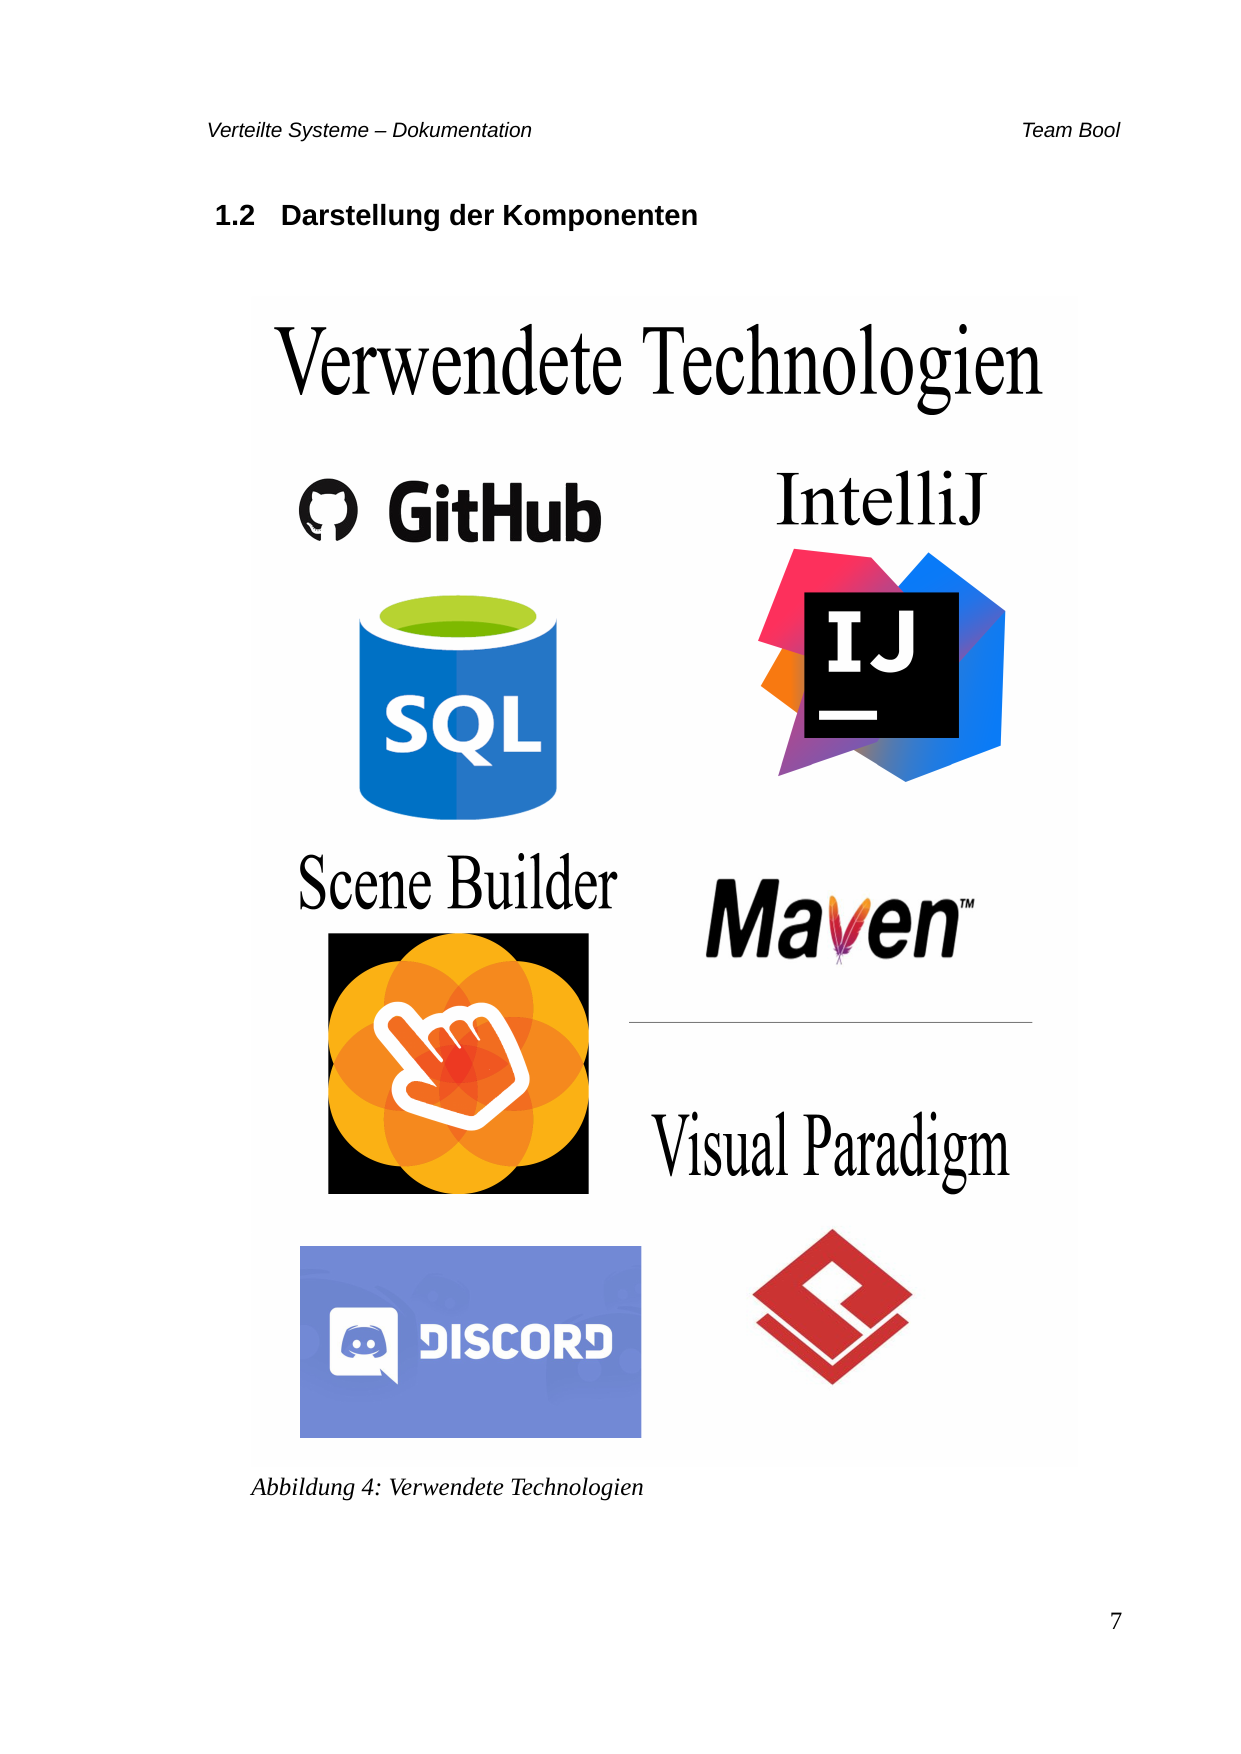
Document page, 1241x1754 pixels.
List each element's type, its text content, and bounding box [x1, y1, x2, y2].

picture [251, 296, 1078, 1467]
subtitle Darstellung der Komponenten [207, 198, 1122, 231]
text Abbildung 4: Verwendete Technologien [251, 1467, 1078, 1501]
